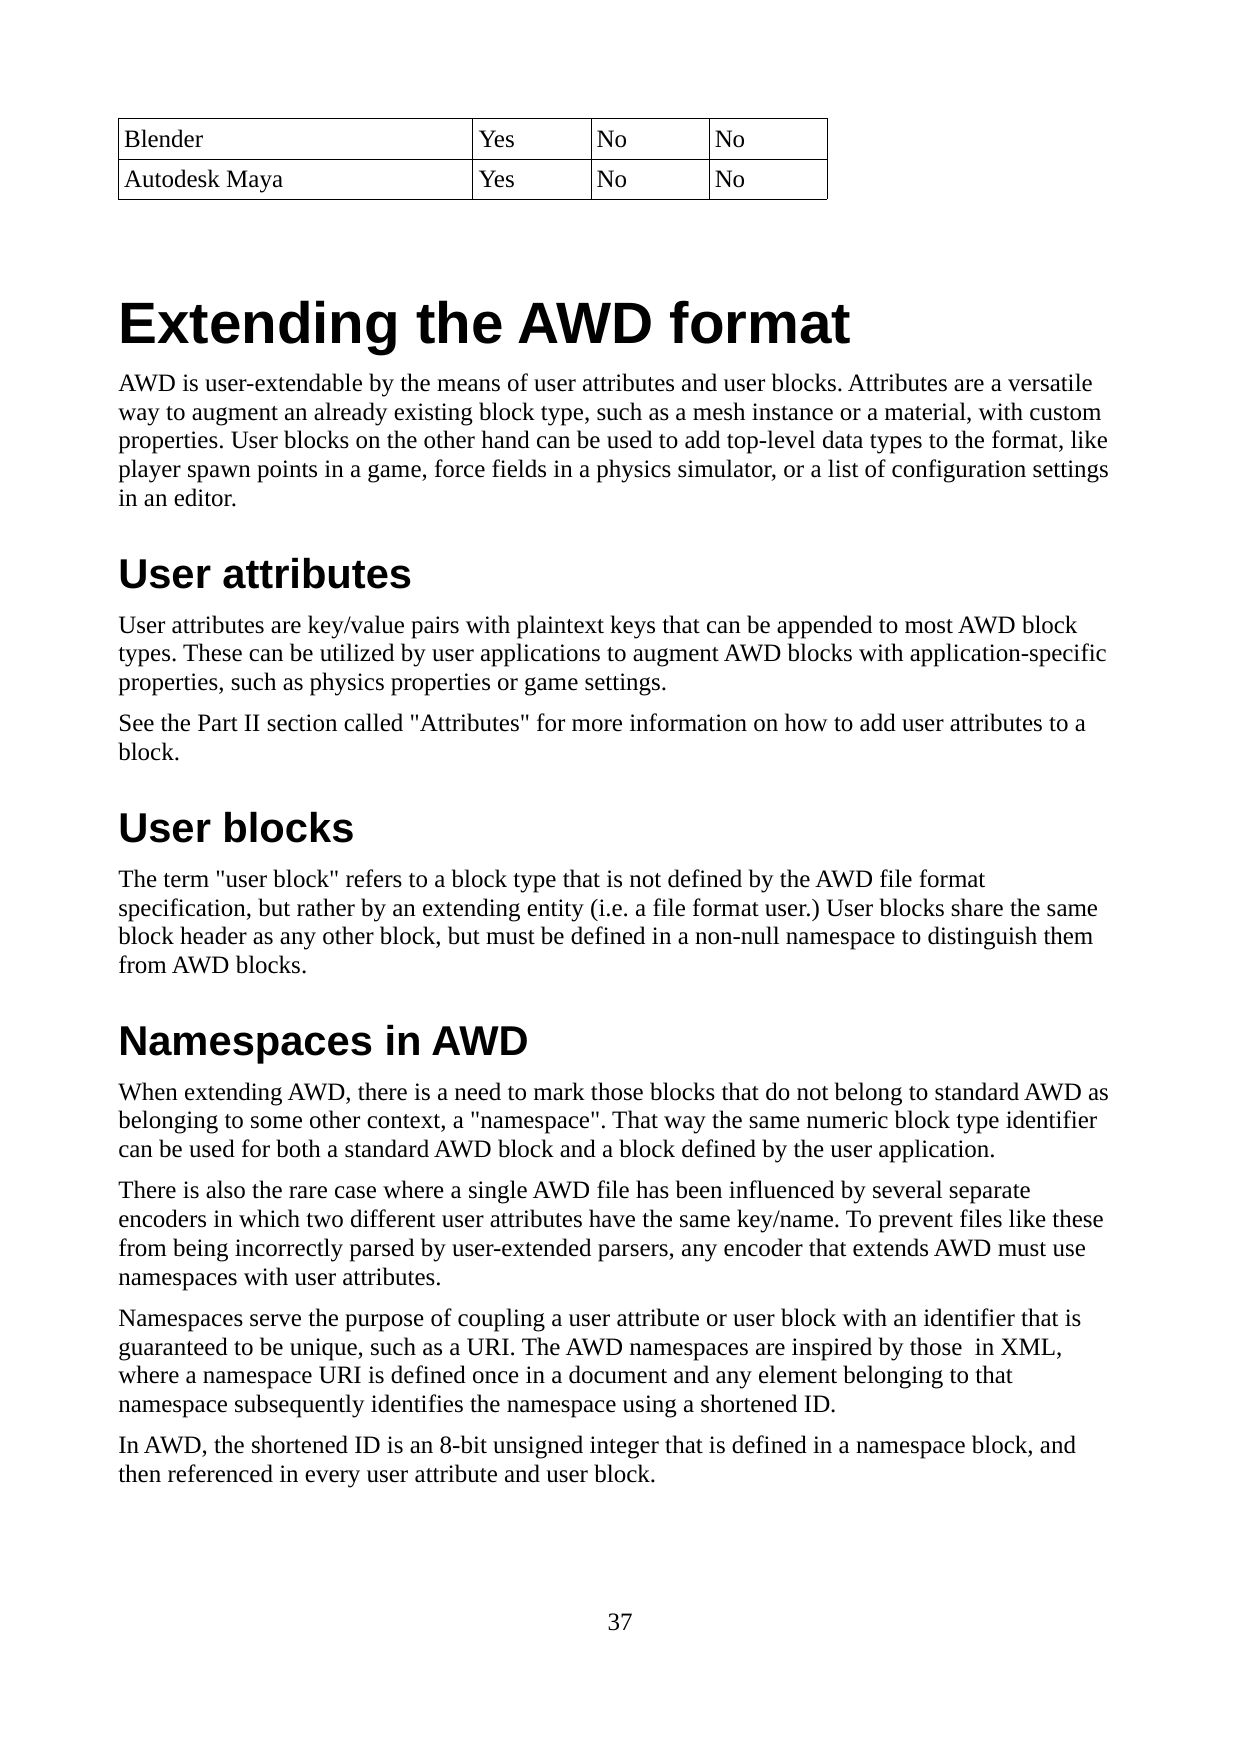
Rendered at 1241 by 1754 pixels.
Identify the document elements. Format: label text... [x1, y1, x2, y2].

text There is also the rare case where a single AWD file has been influenced by several separate encoders in which two different user attributes have the same key/name. To prevent files like these from being incorrectly parsed by user-extended parsers, any encoder that extends AWD must use namespaces with user attributes. [118, 1176, 1122, 1291]
text User attributes are key/value pairs with plaintext keys that can be appended to most AWD block types. These can be utilized by user applications to augment AWD blocks with application-specific properties, such as physics properties or game settings. [118, 610, 1122, 696]
table_cell Yes [473, 160, 591, 199]
subtitle Extending the AWD format [118, 288, 1122, 356]
subtitle Namespaces in AWD [118, 1016, 1122, 1064]
text Namespaces serve the purpose of coupling a user attribute or user block with an identifier that is guaranteed to be unique, such as a URI. The AWD namespaces are inspired by those in XML, where a namespace URI is defined once in a document and any element belonging to that namespace subsequently identifies the namespace using a shortened ID. [118, 1303, 1122, 1418]
table_cell No [592, 119, 709, 158]
table_cell Yes [473, 119, 591, 158]
table_cell No [592, 160, 709, 199]
table_cell No [710, 119, 827, 158]
text See the Part II section called "Attributes" for more information on how to add user attributes to a block. [118, 708, 1122, 766]
subtitle User attributes [118, 549, 1122, 597]
table_cell Autodesk Maya [119, 160, 472, 199]
table_cell Blender [119, 119, 472, 158]
text The term "user block" refers to a block type that is not defined by the AWD file format specification, but rather by an extending entity (i.e. a file format user.) User blocks share the same block header as any other block, but must be defined in a non-null namespace to distinguish them from AWD blocks. [118, 864, 1122, 979]
text In AWD, the shortened ID is an 8-bit unsigned integer that is defined in a namespace block, and then referenced in every user attribute and user block. [118, 1431, 1122, 1488]
text AWD is user-extendable by the means of user attributes and user blocks. Attributes are a versatile way to augment an already existing block type, such as a mesh instance or a material, with custom properties. User blocks on the other hand can be used to add top-level data types to the format, like player spawn points in a game, force fields in a physics simulator, or a list of configuration settings in an editor. [118, 368, 1122, 512]
subtitle User blocks [118, 803, 1122, 851]
text When extending AWD, there is a need to mark those blocks that do not belong to standard AWD as belonging to some other context, a "namespace". That way the same numeric block type identifier can be used for both a standard AWD block and a block defined by the user application. [118, 1077, 1122, 1163]
table_cell No [710, 160, 827, 199]
